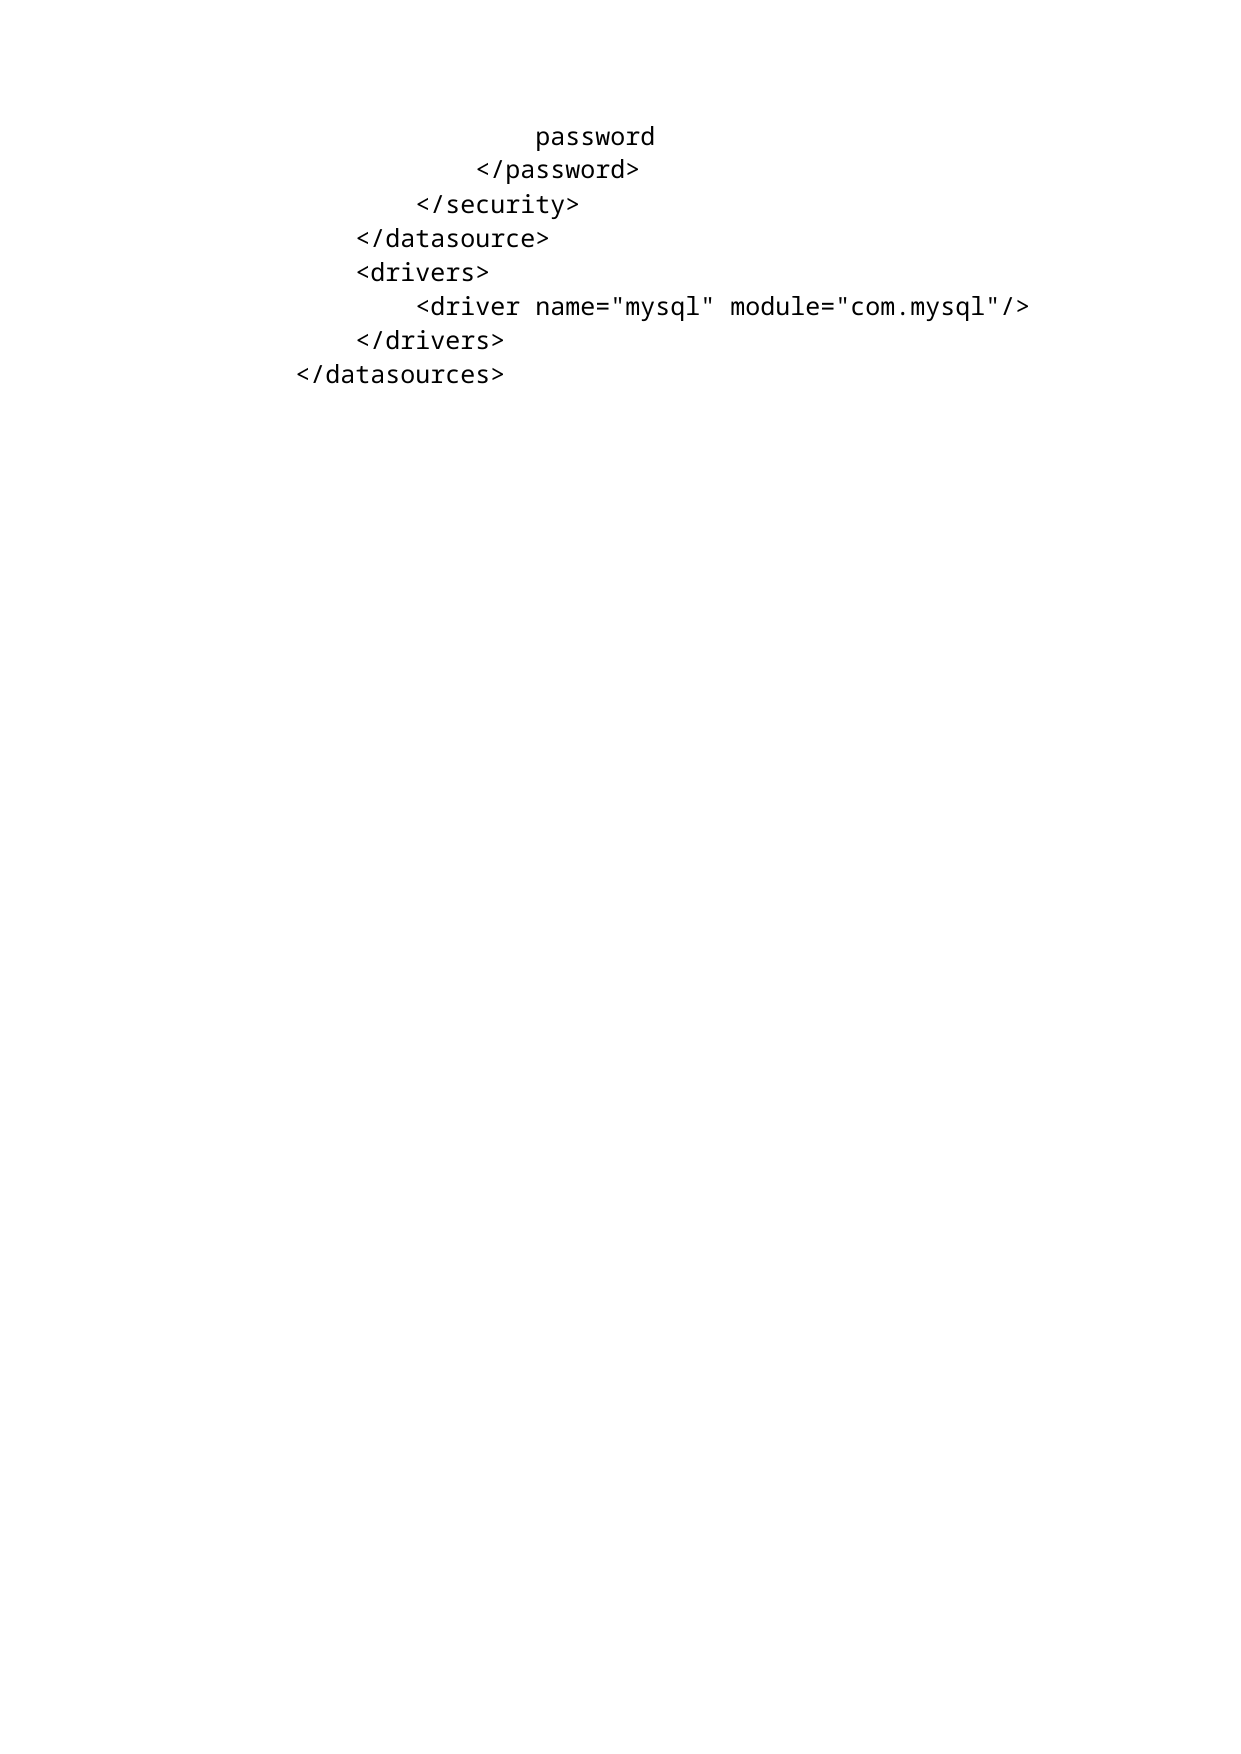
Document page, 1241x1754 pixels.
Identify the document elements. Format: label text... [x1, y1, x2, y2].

text </datasources> [138, 357, 1103, 391]
text </drivers> [138, 322, 1103, 357]
text <driver name="mysql" module="com.mysql"/> [138, 288, 1103, 322]
text password [138, 118, 1103, 152]
text </security> [138, 186, 1103, 220]
text </datasource> [138, 220, 1103, 254]
text </password> [138, 152, 1103, 186]
text <drivers> [138, 254, 1103, 288]
